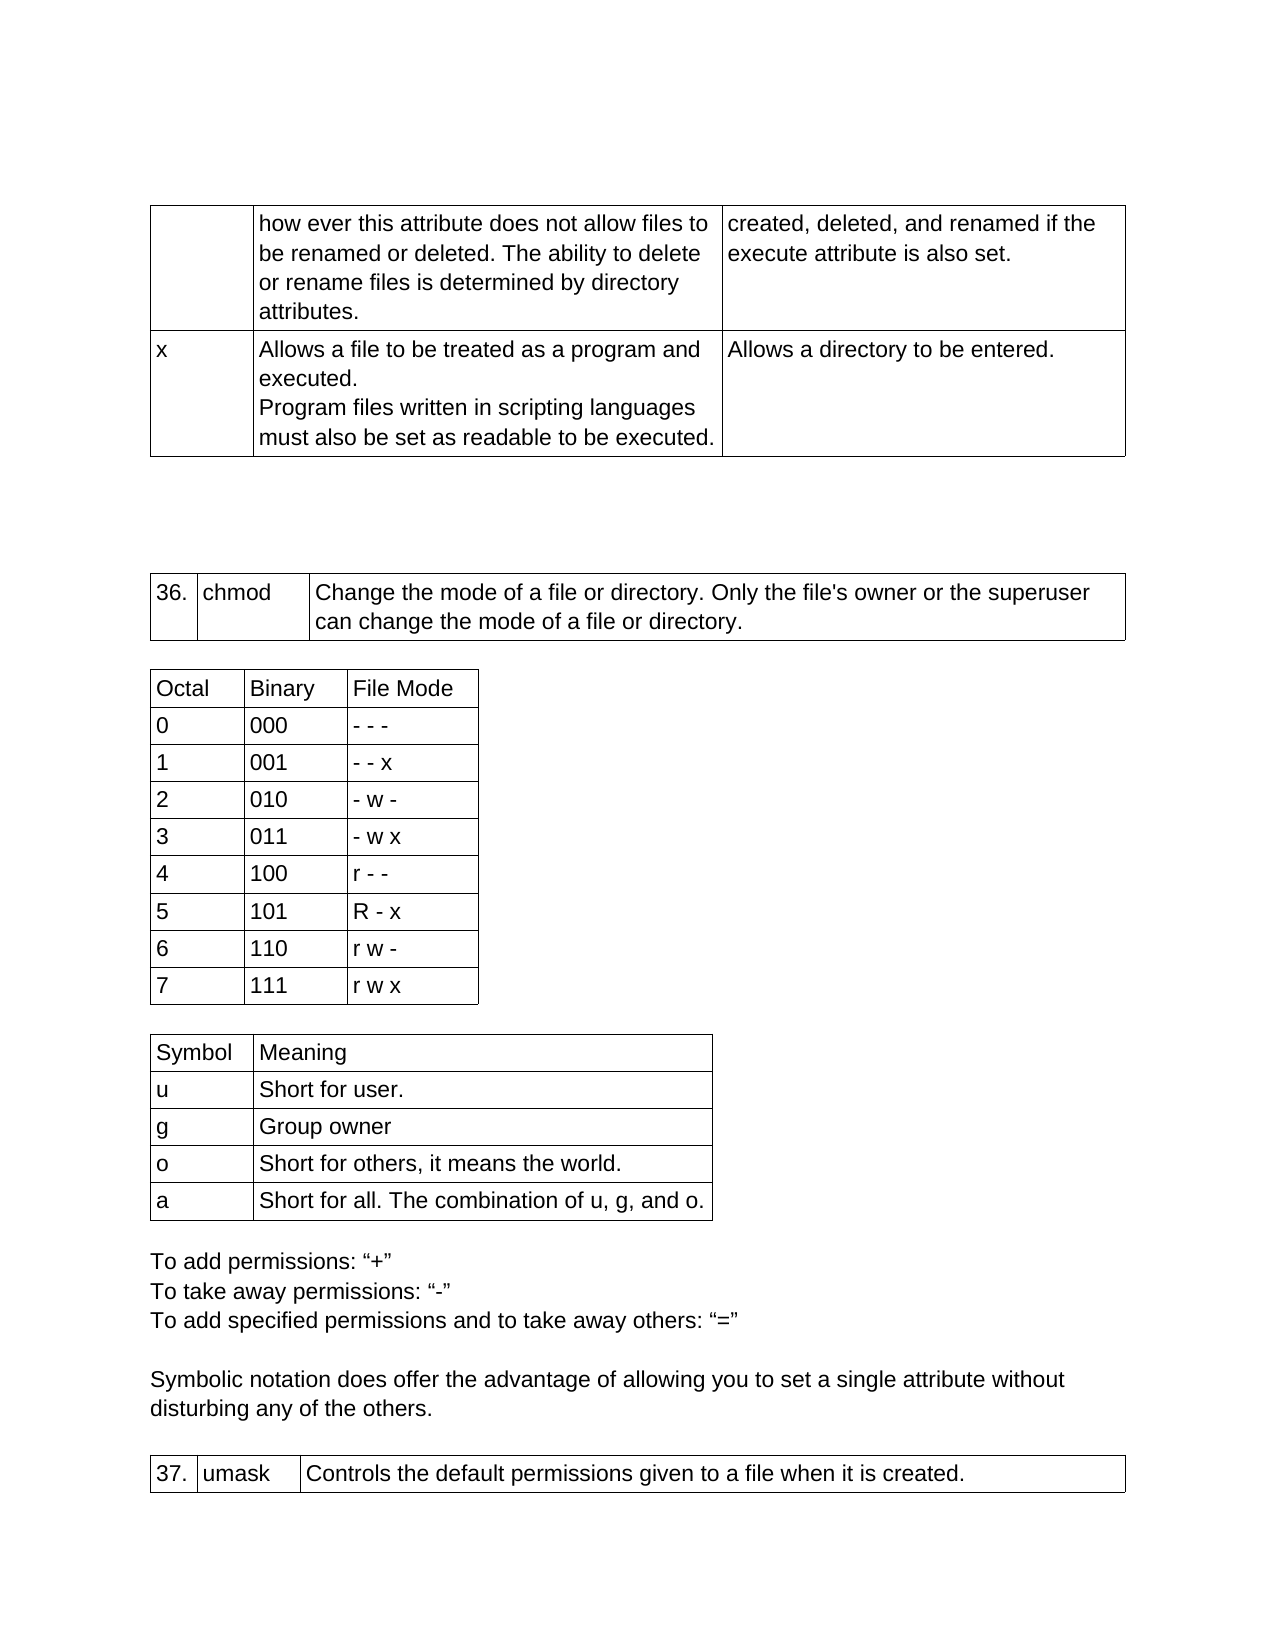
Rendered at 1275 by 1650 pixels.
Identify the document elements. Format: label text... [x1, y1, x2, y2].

table_cell - - x [348, 745, 478, 781]
text To add permissions: “+” [150, 1249, 1125, 1274]
table_cell u [151, 1072, 253, 1108]
table_header Octal [151, 670, 244, 707]
table_cell - w x [348, 819, 478, 855]
table_header Symbol [151, 1035, 253, 1071]
table_cell 6 [151, 931, 244, 967]
table_header umask [198, 1456, 300, 1492]
table_cell r w - [348, 931, 478, 967]
table_header File Mode [348, 670, 478, 707]
table_header Controls the default permissions given to a file when it is created. [301, 1456, 1125, 1492]
table_cell - - - [348, 708, 478, 744]
table_cell o [151, 1146, 253, 1182]
table_cell Allows a directory to be entered. [723, 331, 1125, 456]
text To add specified permissions and to take away others: “=” [150, 1308, 1125, 1333]
table_header Change the mode of a file or directory. Only the file's owner or the superuser can change the mode of a file or directory. [310, 574, 1125, 640]
text To take away permissions: “-” [150, 1278, 1125, 1304]
table_cell x [151, 331, 253, 456]
table_cell - w - [348, 782, 478, 818]
table_cell Short for others, it means the world. [254, 1146, 712, 1182]
table_cell r - - [348, 856, 478, 892]
table_cell 111 [245, 968, 347, 1004]
table_cell Short for user. [254, 1072, 712, 1108]
table_cell 100 [245, 856, 347, 892]
table_cell 000 [245, 708, 347, 744]
table_cell 011 [245, 819, 347, 855]
text Symbolic notation does offer the advantage of allowing you to set a single attribute without disturbing any of the others. [150, 1366, 1125, 1421]
table_cell 3 [151, 819, 244, 855]
table_cell Group owner [254, 1109, 712, 1145]
table_cell 7 [151, 968, 244, 1004]
table_cell created, deleted, and renamed if the execute attribute is also set. [723, 206, 1125, 330]
table_cell 101 [245, 894, 347, 930]
table_cell 010 [245, 782, 347, 818]
table_header Meaning [254, 1035, 712, 1071]
table_cell 4 [151, 856, 244, 892]
table_cell R - x [348, 894, 478, 930]
table_cell how ever this attribute does not allow files to be renamed or deleted. The ability to delete or rename files is determined by directory attributes. [254, 206, 722, 330]
table_cell Allows a file to be treated as a program and executed. Program files written in scripting languages must also be set as readable to be executed. [254, 331, 722, 456]
table_cell 5 [151, 894, 244, 930]
table_cell Short for all. The combination of u, g, and o. [254, 1183, 712, 1219]
table_cell 001 [245, 745, 347, 781]
table_cell [151, 206, 253, 330]
table_cell 2 [151, 782, 244, 818]
table_cell r w x [348, 968, 478, 1004]
table_header Binary [245, 670, 347, 707]
table_cell 0 [151, 708, 244, 744]
table_cell 110 [245, 931, 347, 967]
table_header 37. [151, 1456, 197, 1492]
table_cell 1 [151, 745, 244, 781]
table_cell g [151, 1109, 253, 1145]
table_cell a [151, 1183, 253, 1219]
table_header chmod [198, 574, 309, 640]
table_header 36. [151, 574, 197, 640]
